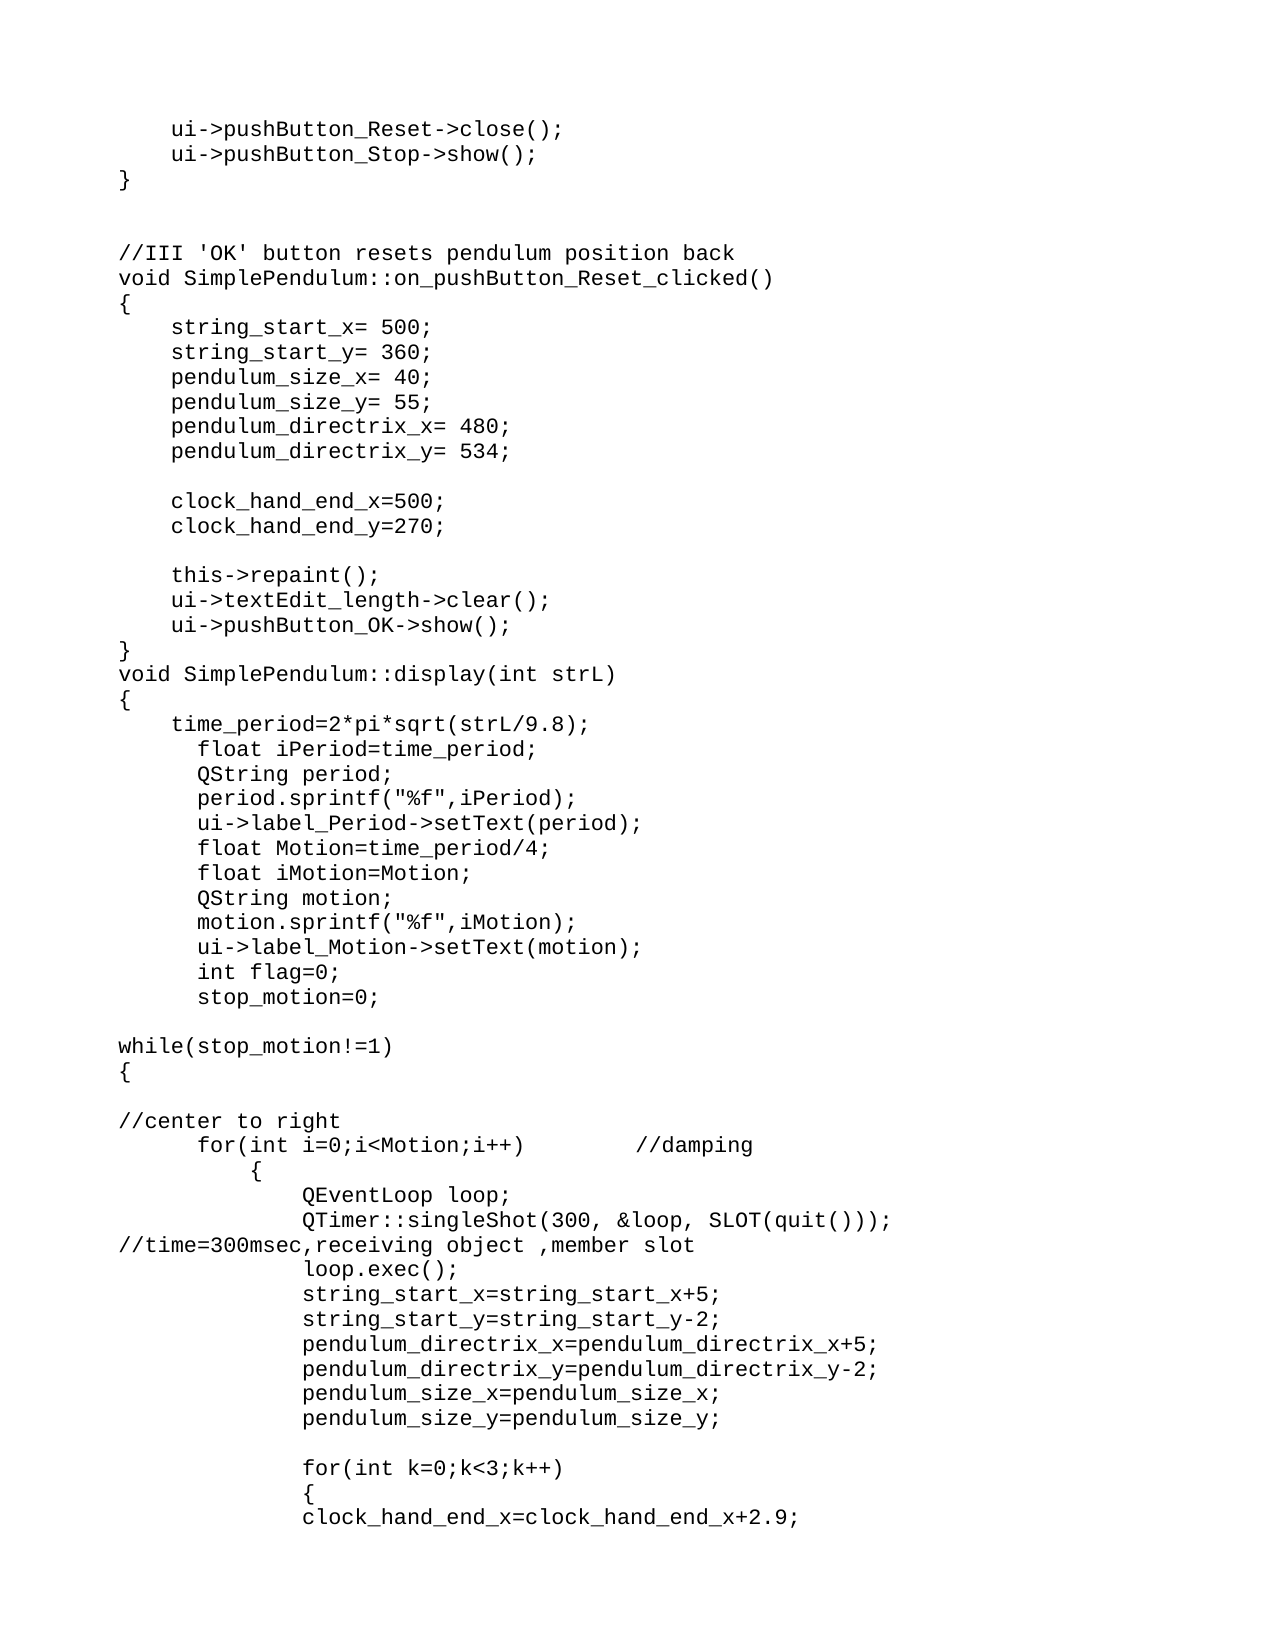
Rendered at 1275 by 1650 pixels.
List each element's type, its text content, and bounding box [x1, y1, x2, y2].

text pendulum_directrix_y=pendulum_directrix_y-2; [118, 1358, 1157, 1382]
text { [118, 1159, 1157, 1184]
text { [118, 688, 1157, 713]
text ui->textEdit_length->clear(); [118, 589, 1157, 614]
text QEventLoop loop; [118, 1184, 1157, 1209]
text for(int k=0;k<3;k++) [118, 1457, 1157, 1482]
text int flag=0; [118, 961, 1157, 986]
text { [118, 292, 1157, 316]
text pendulum_directrix_y= 534; [118, 440, 1157, 465]
text pendulum_size_x= 40; [118, 366, 1157, 391]
text ui->pushButton_OK->show(); [118, 614, 1157, 639]
text string_start_x=string_start_x+5; [118, 1283, 1157, 1308]
text clock_hand_end_x=500; [118, 490, 1157, 515]
text float Motion=time_period/4; [118, 837, 1157, 862]
text time_period=2*pi*sqrt(strL/9.8); [118, 713, 1157, 738]
text } [118, 168, 1157, 192]
text ui->label_Motion->setText(motion); [118, 936, 1157, 961]
text clock_hand_end_y=270; [118, 515, 1157, 539]
text for(int i=0;i<Motion;i++) //damping [118, 1134, 1157, 1159]
text } [118, 639, 1157, 663]
text void SimplePendulum::on_pushButton_Reset_clicked() [118, 267, 1157, 292]
text ui->pushButton_Stop->show(); [118, 143, 1157, 168]
text stop_motion=0; [118, 986, 1157, 1011]
text string_start_y=string_start_y-2; [118, 1308, 1157, 1333]
text QString motion; [118, 887, 1157, 911]
text while(stop_motion!=1) [118, 1035, 1157, 1060]
text loop.exec(); [118, 1258, 1157, 1283]
text float iMotion=Motion; [118, 862, 1157, 887]
text //time=300msec,receiving object ,member slot [118, 1234, 1157, 1258]
text string_start_y= 360; [118, 341, 1157, 366]
text string_start_x= 500; [118, 316, 1157, 341]
text //center to right [118, 1110, 1157, 1134]
text motion.sprintf("%f",iMotion); [118, 911, 1157, 936]
text pendulum_size_y=pendulum_size_y; [118, 1407, 1157, 1432]
text void SimplePendulum::display(int strL) [118, 663, 1157, 688]
text QString period; [118, 763, 1157, 787]
text pendulum_size_x=pendulum_size_x; [118, 1382, 1157, 1407]
text { [118, 1060, 1157, 1085]
text ui->label_Period->setText(period); [118, 812, 1157, 837]
text //III 'OK' button resets pendulum position back [118, 242, 1157, 267]
text pendulum_size_y= 55; [118, 391, 1157, 416]
text period.sprintf("%f",iPeriod); [118, 787, 1157, 812]
text { [118, 1482, 1157, 1506]
text clock_hand_end_x=clock_hand_end_x+2.9; [118, 1506, 1157, 1531]
text QTimer::singleShot(300, &loop, SLOT(quit())); [118, 1209, 1157, 1234]
text pendulum_directrix_x= 480; [118, 416, 1157, 440]
text float iPeriod=time_period; [118, 738, 1157, 763]
text pendulum_directrix_x=pendulum_directrix_x+5; [118, 1333, 1157, 1358]
text this->repaint(); [118, 564, 1157, 589]
text ui->pushButton_Reset->close(); [118, 118, 1157, 143]
